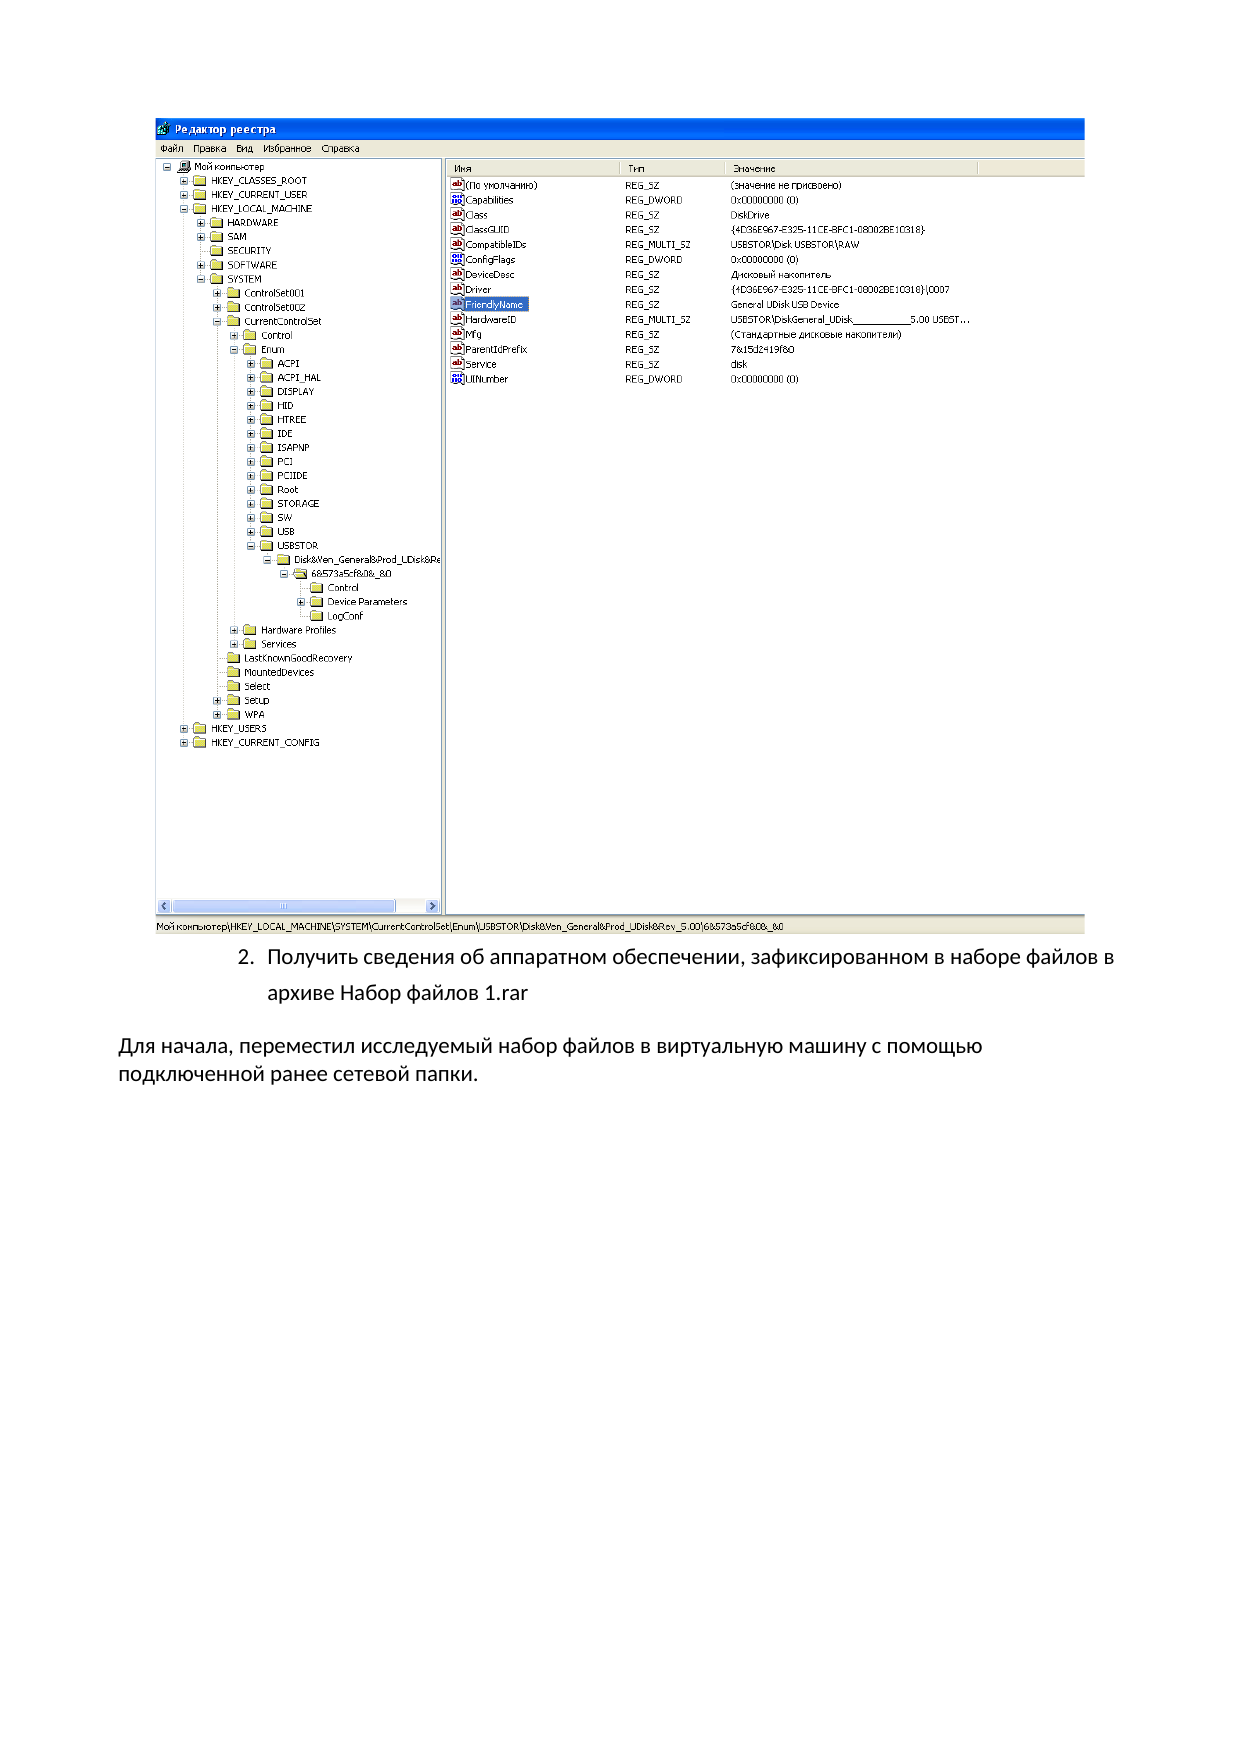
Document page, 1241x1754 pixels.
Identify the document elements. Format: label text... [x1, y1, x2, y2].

list Получить сведения об аппаратном обеспечении, зафиксированном в наборе файлов в архиве Набор файлов 1.rar [237, 942, 1122, 1006]
picture [155, 118, 1085, 934]
text Для начала, переместил исследуемый набор файлов в виртуальную машину с помощью подключенной ранее сетевой папки. [118, 1031, 1122, 1087]
